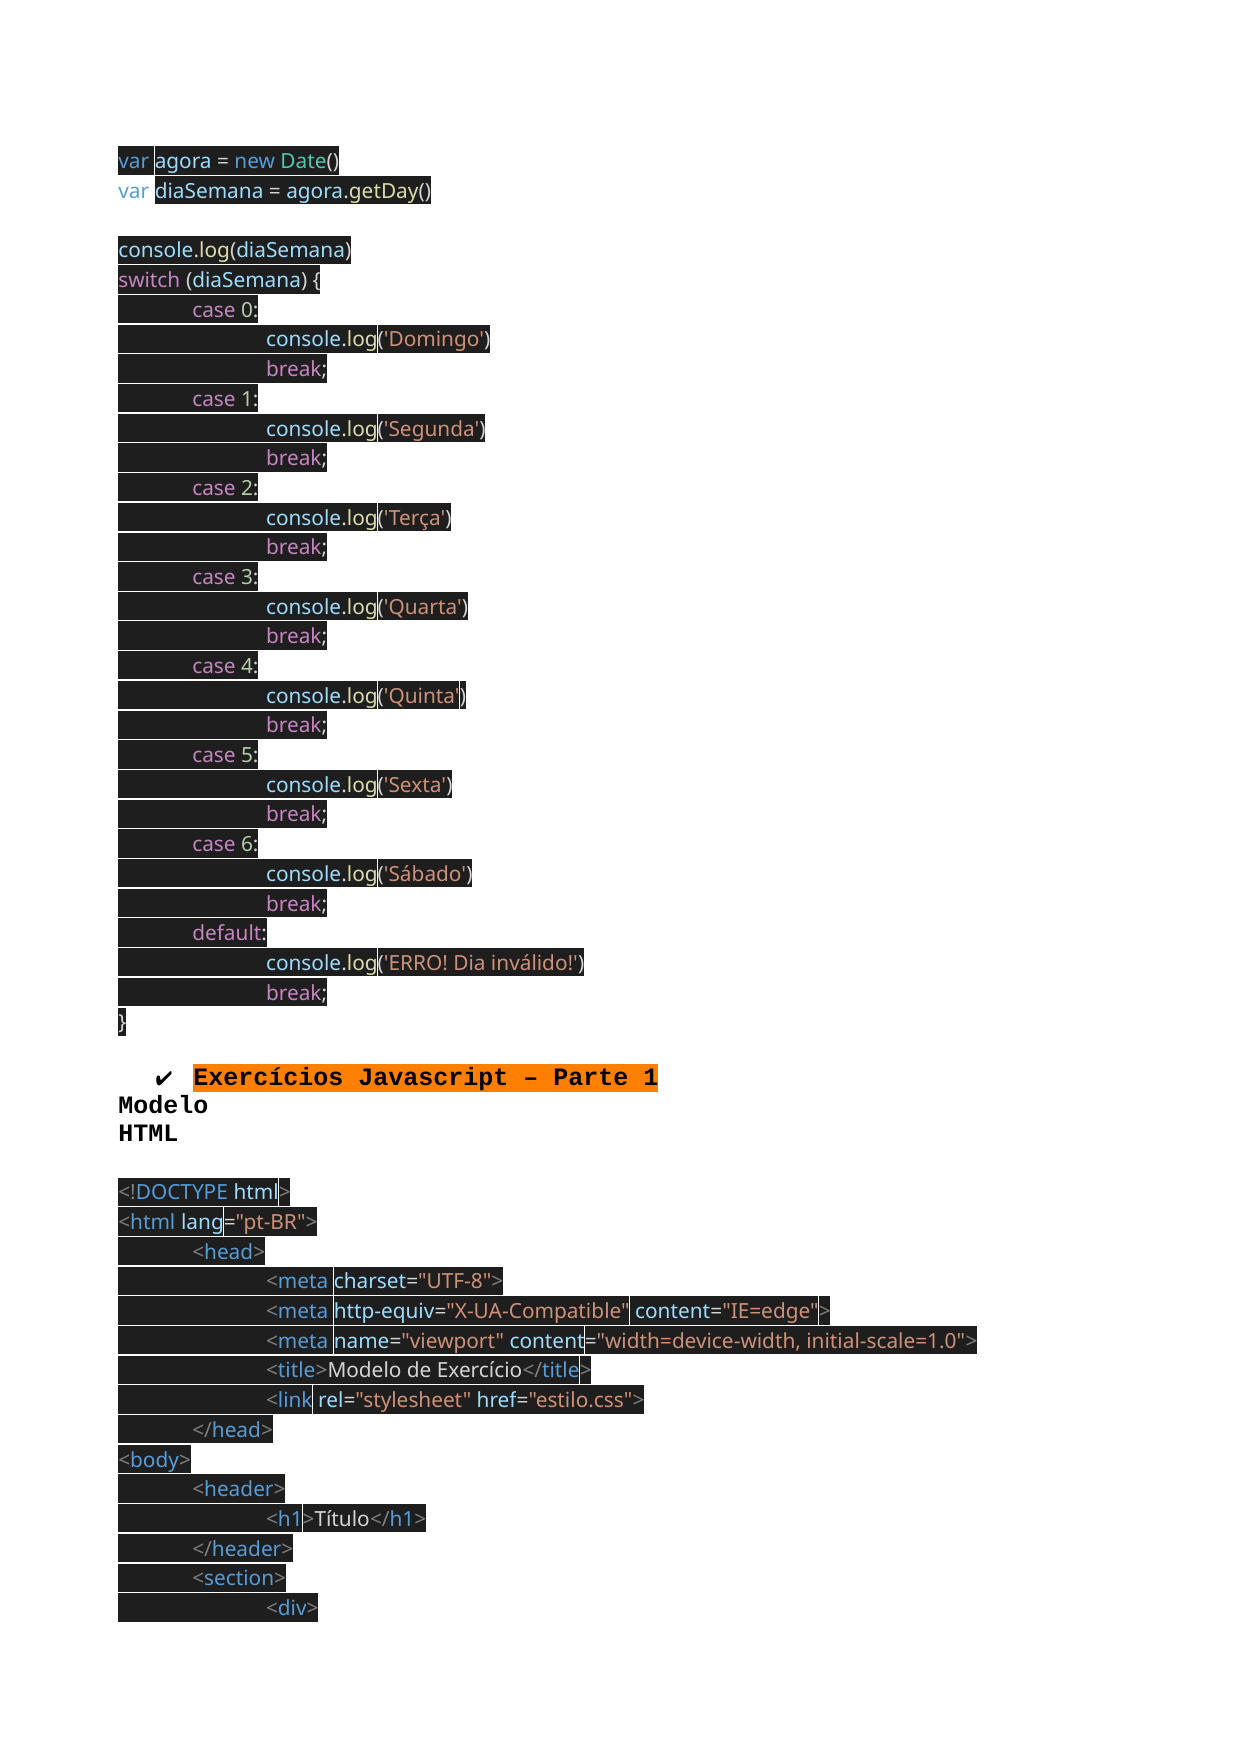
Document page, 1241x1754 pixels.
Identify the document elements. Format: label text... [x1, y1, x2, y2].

text <header> [118, 1473, 1122, 1503]
text console.log('Quarta') [118, 591, 1122, 620]
text </header> [118, 1532, 1122, 1562]
text break; [118, 531, 1122, 561]
text <h1>Título</h1> [118, 1503, 1122, 1532]
text default: [118, 917, 1122, 947]
text break; [118, 442, 1122, 472]
text console.log('Quinta') [118, 679, 1122, 709]
text console.log('Segunda') [118, 412, 1122, 442]
text <section> [118, 1562, 1122, 1592]
text case 5: [118, 739, 1122, 769]
text console.log('Terça') [118, 501, 1122, 531]
text break; [118, 976, 1122, 1006]
text var diaSemana = agora.getDay() [118, 175, 1122, 204]
text <meta name="viewport" content="width=device-width, initial-scale=1.0"> [118, 1325, 1122, 1354]
text HTML [118, 1121, 1122, 1149]
text console.log(diaSemana) [118, 234, 1122, 264]
text case 0: [118, 294, 1122, 323]
text break; [118, 887, 1122, 917]
text <html lang="pt-BR"> [118, 1206, 1122, 1236]
text break; [118, 709, 1122, 739]
text <meta http-equiv="X-UA-Compatible" content="IE=edge"> [118, 1295, 1122, 1325]
text case 6: [118, 828, 1122, 858]
text <div> [118, 1592, 1122, 1622]
text console.log('Sábado') [118, 858, 1122, 887]
text <body> [118, 1443, 1122, 1473]
text <head> [118, 1236, 1122, 1265]
text case 2: [118, 472, 1122, 501]
text switch (diaSemana) { [118, 264, 1122, 294]
text case 1: [118, 383, 1122, 412]
text break; [118, 353, 1122, 383]
text <title>Modelo de Exercício</title> [118, 1354, 1122, 1384]
text </head> [118, 1414, 1122, 1443]
list Exercícios Javascript – Parte 1 [156, 1064, 1122, 1092]
text Modelo [118, 1092, 1122, 1121]
text <link rel="stylesheet" href="estilo.css"> [118, 1384, 1122, 1414]
text } [118, 1006, 1122, 1036]
text break; [118, 798, 1122, 828]
text <!DOCTYPE html> [118, 1177, 1122, 1206]
text break; [118, 620, 1122, 650]
text console.log('Domingo') [118, 323, 1122, 353]
text console.log('Sexta') [118, 769, 1122, 798]
text case 3: [118, 561, 1122, 591]
text console.log('ERRO! Dia inválido!') [118, 947, 1122, 976]
text <meta charset="UTF-8"> [118, 1265, 1122, 1295]
text case 4: [118, 650, 1122, 679]
text var agora = new Date() [118, 146, 1122, 175]
